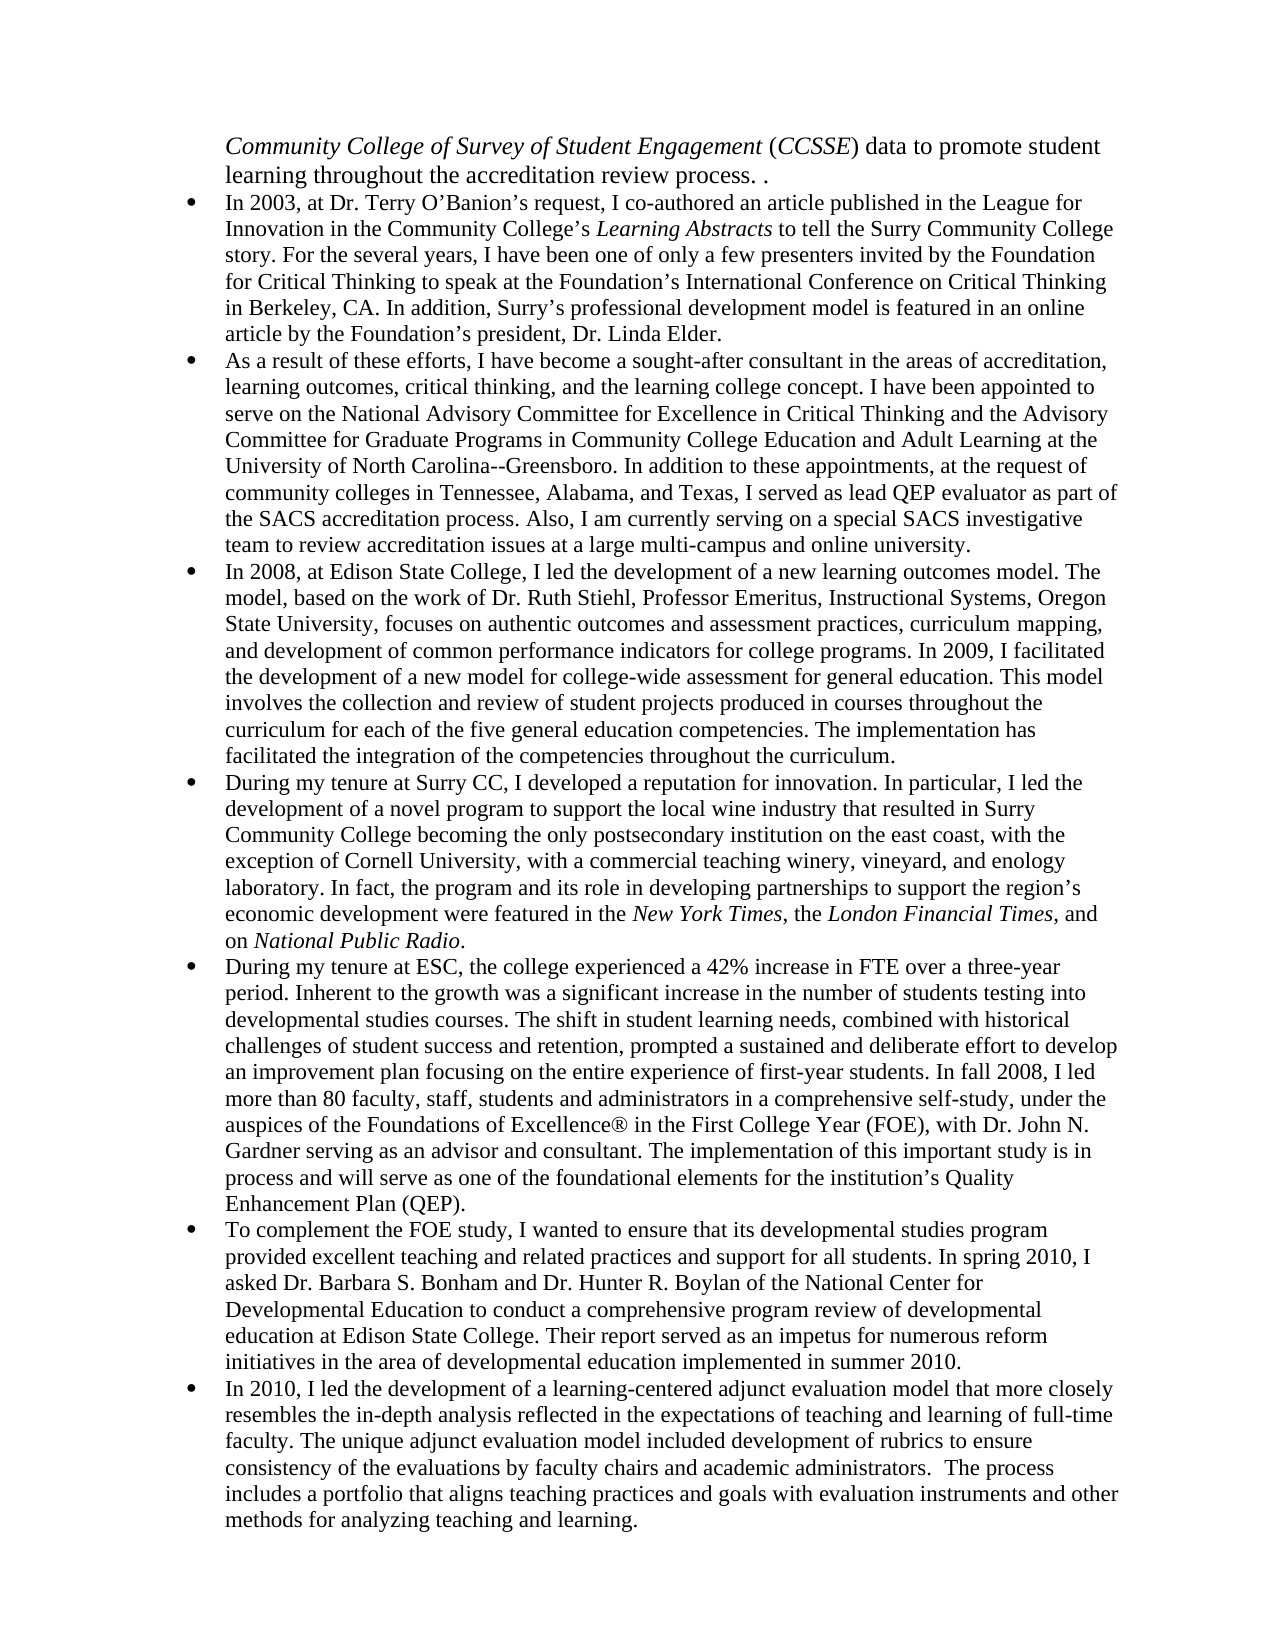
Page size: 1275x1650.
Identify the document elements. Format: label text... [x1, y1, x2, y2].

list Community College of Survey of Student Engagement (CCSSE) data to promote student learning throughout the accreditation review process. . [187, 131, 1125, 189]
list During my tenure at ESC, the college experienced a 42% increase in FTE over a three-year period. Inherent to the growth was a significant increase in the number of students testing into developmental studies courses. The shift in student learning needs, combined with historical challenges of student success and retention, prompted a sustained and deliberate effort to develop an improvement plan focusing on the entire experience of first-year students. In fall 2008, I led more than 80 faculty, staff, students and administrators in a comprehensive self-study, under the auspices of the Foundations of Excellence® in the First College Year (FOE), with Dr. John N. Gardner serving as an advisor and consultant. The implementation of this important study is in process and will serve as one of the foundational elements for the institution’s Quality Enhancement Plan (QEP). [187, 953, 1125, 1217]
list In 2003, at Dr. Terry O’Banion’s request, I co-authored an article published in the League for Innovation in the Community College’s Learning Abstracts to tell the Surry Community College story. For the several years, I have been one of only a few presenters invited by the Foundation for Critical Thinking to speak at the Foundation’s International Conference on Critical Thinking in Berkeley, CA. In addition, Surry’s professional development model is featured in an online article by the Foundation’s president, Dr. Linda Elder. [187, 189, 1125, 347]
list In 2010, I led the development of a learning-centered adjunct evaluation model that more closely resembles the in-depth analysis reflected in the expectations of teaching and learning of full-time faculty. The unique adjunct evaluation model included development of rubrics to ensure consistency of the evaluations by faculty chairs and academic administrators. The process includes a portfolio that aligns teaching practices and goals with evaluation instruments and other methods for analyzing teaching and learning. [187, 1375, 1125, 1533]
list During my tenure at Surry CC, I developed a reputation for innovation. In particular, I led the development of a novel program to support the local wine industry that resulted in Surry Community College becoming the only postsecondary institution on the east coast, with the exception of Cornell University, with a commercial teaching winery, vineyard, and enology laboratory. In fact, the program and its role in developing partnerships to support the region’s economic development were featured in the New York Times, the London Financial Times, and on National Public Radio. [187, 768, 1125, 953]
list In 2008, at Edison State College, I led the development of a new learning outcomes model. The model, based on the work of Dr. Ruth Stiehl, Professor Emeritus, Instructional Systems, Oregon State University, focuses on authentic outcomes and assessment practices, curriculum mapping, and development of common performance indicators for college programs. In 2009, I facilitated the development of a new model for college-wide assessment for general education. This model involves the collection and review of student projects produced in courses throughout the curriculum for each of the five general education competencies. The implementation has facilitated the integration of the competencies throughout the curriculum. [187, 558, 1125, 768]
list To complement the FOE study, I wanted to ensure that its developmental studies program provided excellent teaching and related practices and support for all students. In spring 2010, I asked Dr. Barbara S. Bonham and Dr. Hunter R. Boylan of the National Center for Developmental Education to conduct a comprehensive program review of developmental education at Edison State College. Their report served as an impetus for numerous reform initiatives in the area of developmental education implemented in summer 2010. [187, 1217, 1125, 1375]
list As a result of these efforts, I have become a sought-after consultant in the areas of accreditation, learning outcomes, critical thinking, and the learning college concept. I have been appointed to serve on the National Advisory Committee for Excellence in Critical Thinking and the Advisory Committee for Graduate Programs in Community College Education and Adult Learning at the University of North Carolina--Greensboro. In addition to these appointments, at the request of community colleges in Tennessee, Alabama, and Texas, I served as lead QEP evaluator as part of the SACS accreditation process. Also, I am currently serving on a special SACS investigative team to review accreditation issues at a large multi-campus and online university. [187, 347, 1125, 558]
